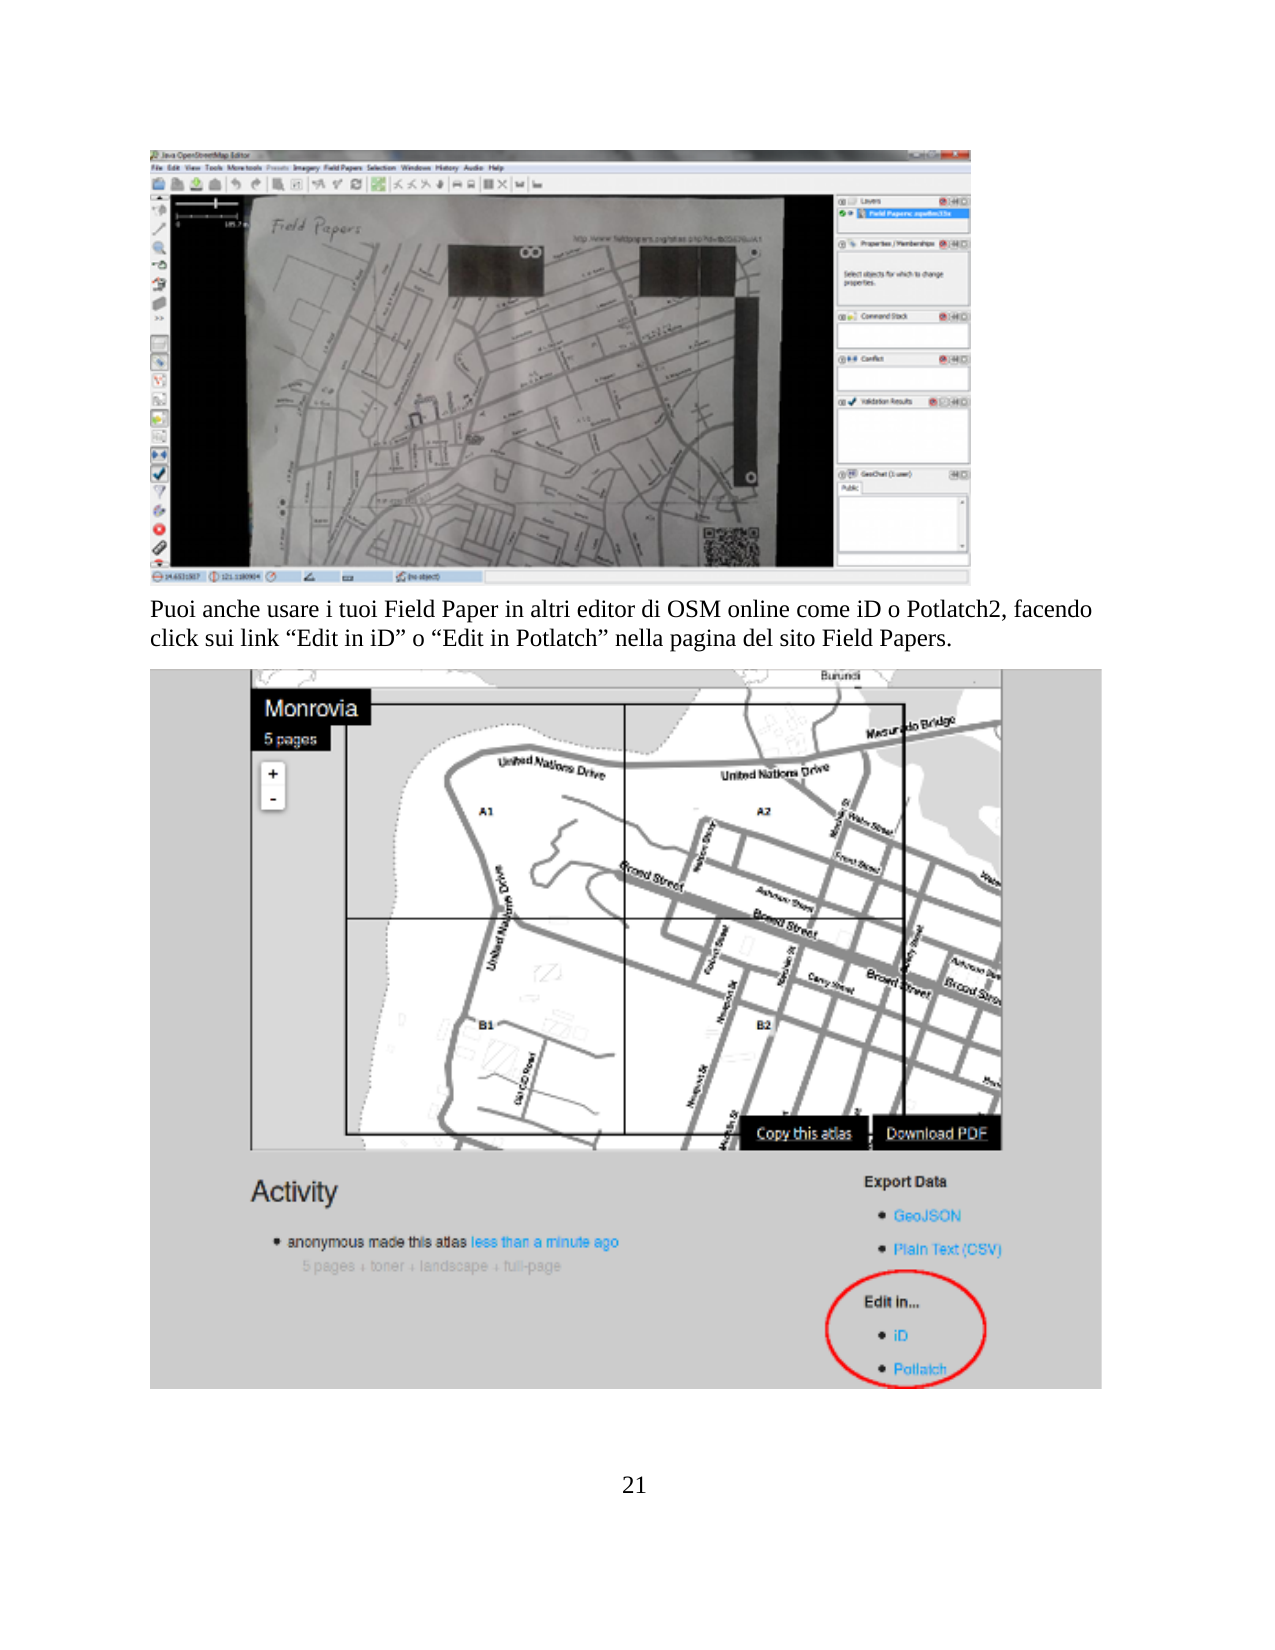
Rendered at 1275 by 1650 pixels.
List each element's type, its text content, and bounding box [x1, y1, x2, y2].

text Puoi anche usare i tuoi Field Paper in altri editor di OSM online come iD o Potlatch2, facendo click sui link “Edit in iD” o “Edit in Potlatch” nella pagina del sito Field Papers. [150, 594, 1125, 652]
picture [150, 669, 1102, 1389]
picture [150, 150, 971, 586]
